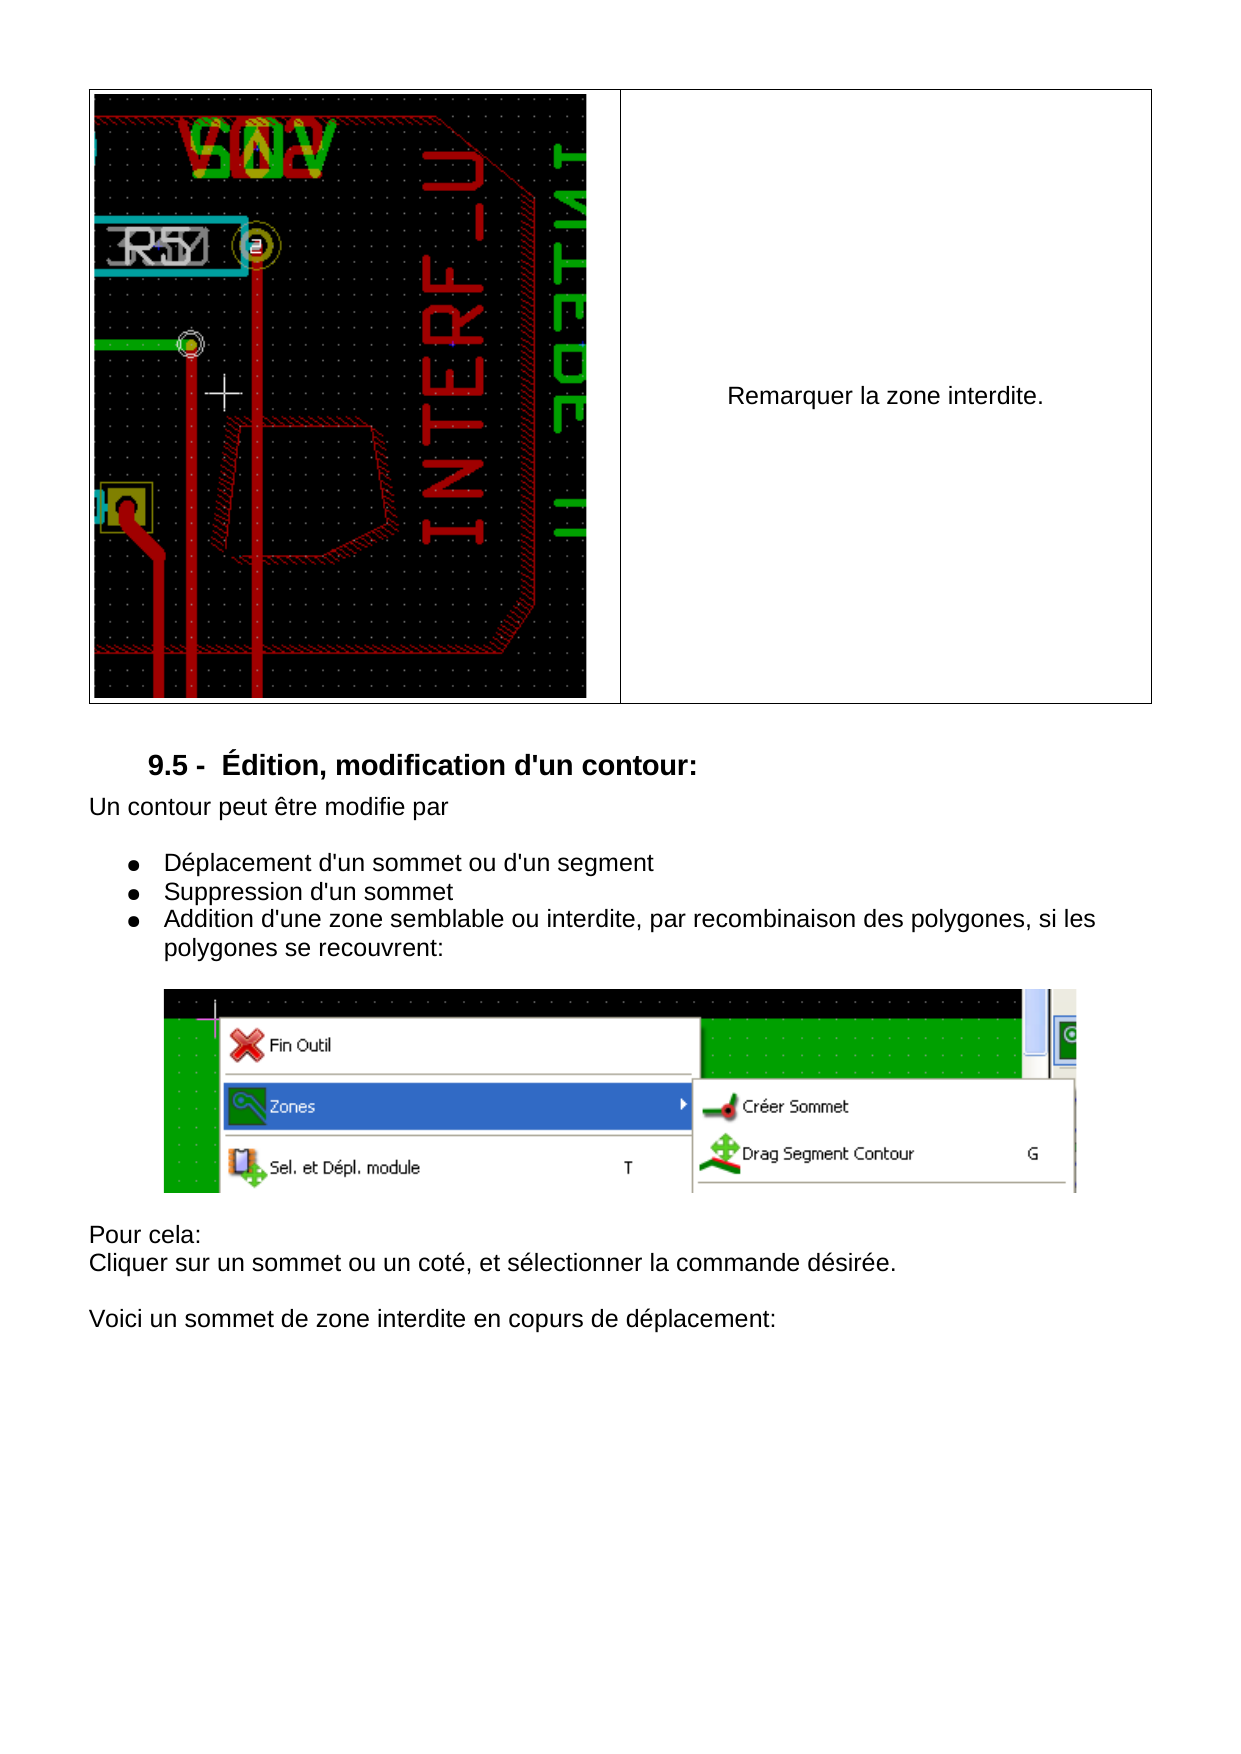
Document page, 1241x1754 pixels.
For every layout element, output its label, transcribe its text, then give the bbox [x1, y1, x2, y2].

subtitle Édition, modification d'un contour: [148, 749, 1152, 782]
text Un contour peut être modifie par [88, 793, 1152, 821]
picture [163, 989, 1077, 1193]
list Suppression d'un sommet [126, 877, 1152, 905]
list Addition d'une zone semblable ou interdite, par recombinaison des polygones, si les polygones se recouvrent: [126, 905, 1152, 961]
picture [94, 94, 587, 698]
text Pour cela: [88, 1221, 1152, 1249]
list Déplacement d'un sommet ou d'un segment [126, 849, 1152, 877]
table_header Remarquer la zone interdite. [621, 90, 1151, 703]
text Voici un sommet de zone interdite en copurs de déplacement: [88, 1305, 1152, 1333]
table_header [90, 90, 620, 703]
text Cliquer sur un sommet ou un coté, et sélectionner la commande désirée. [88, 1249, 1152, 1277]
